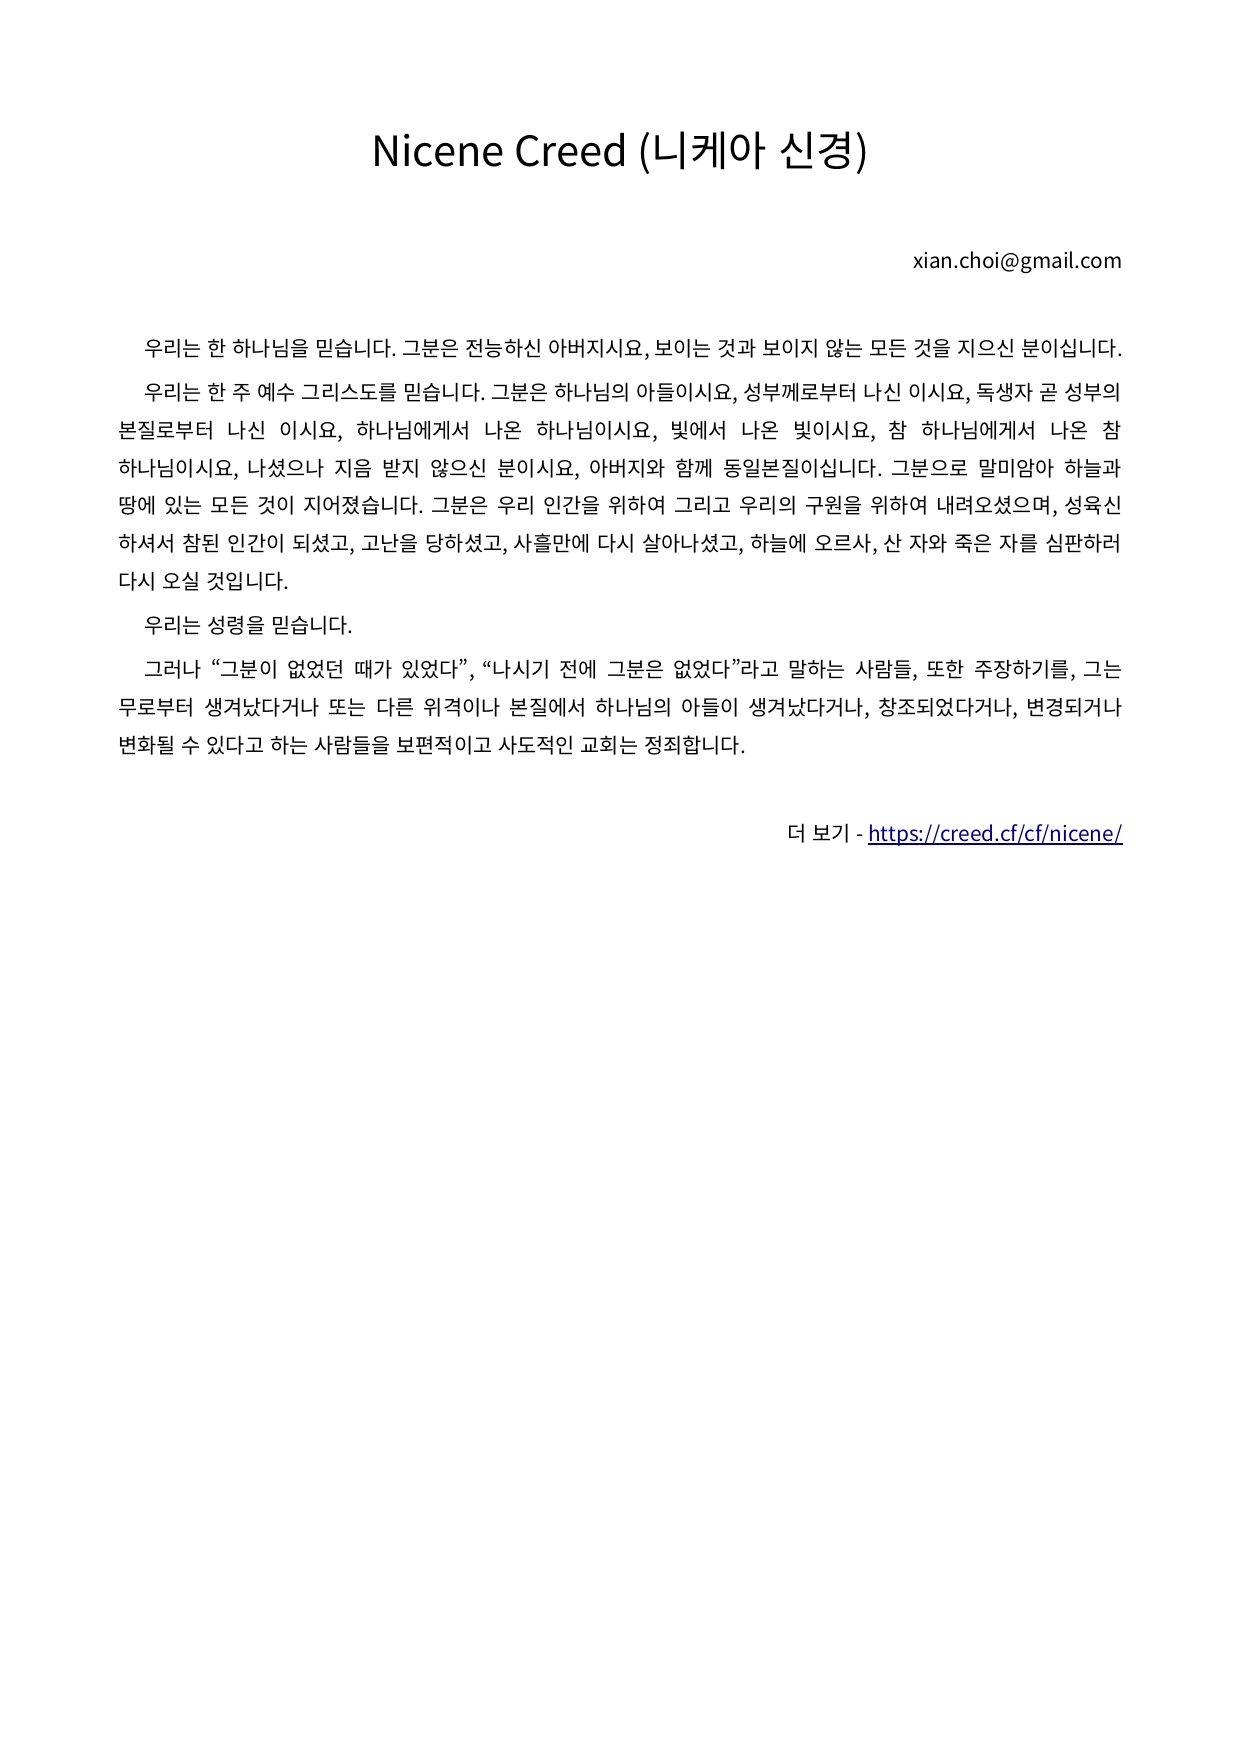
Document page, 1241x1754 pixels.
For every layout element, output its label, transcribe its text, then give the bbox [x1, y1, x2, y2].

text 우리는 한 하나님을 믿습니다. 그분은 전능하신 아버지시요, 보이는 것과 보이지 않는 모든 것을 지으신 분이십니다. [118, 332, 1122, 363]
text 더 보기 - https://creed.cf/cf/nicene/ [118, 817, 1122, 847]
text 우리는 한 주 예수 그리스도를 믿습니다. 그분은 하나님의 아들이시요, 성부께로부터 나신 이시요, 독생자 곧 성부의 본질로부터 나신 이시요, 하나님에게서 나온 하나님이시요, 빛에서 나온 빛이시요, 참 하나님에게서 나온 참 하나님이시요, 나셨으나 지음 받지 않으신 분이시요, 아버지와 함께 동일본질이십니다. 그분으로 말미암아 하늘과 땅에 있는 모든 것이 지어졌습니다. 그분은 우리 인간을 위하여 그리고 우리의 구원을 위하여 내려오셨으며, 성육신 하셔서 참된 인간이 되셨고, 고난을 당하셨고, 사흘만에 다시 살아나셨고, 하늘에 오르사, 산 자와 죽은 자를 심판하러 다시 오실 것입니다. [118, 377, 1122, 595]
text 우리는 성령을 믿습니다. [118, 609, 1122, 639]
text xian.choi@gmail.com [118, 244, 1122, 274]
text Nicene Creed (니케아 신경) [118, 118, 1122, 178]
text 그러나 “그분이 없었던 때가 있었다”, “나시기 전에 그분은 없었다”라고 말하는 사람들, 또한 주장하기를, 그는 무로부터 생겨났다거나 또는 다른 위격이나 본질에서 하나님의 아들이 생겨났다거나, 창조되었다거나, 변경되거나 변화될 수 있다고 하는 사람들을 보편적이고 사도적인 교회는 정죄합니다. [118, 653, 1122, 759]
